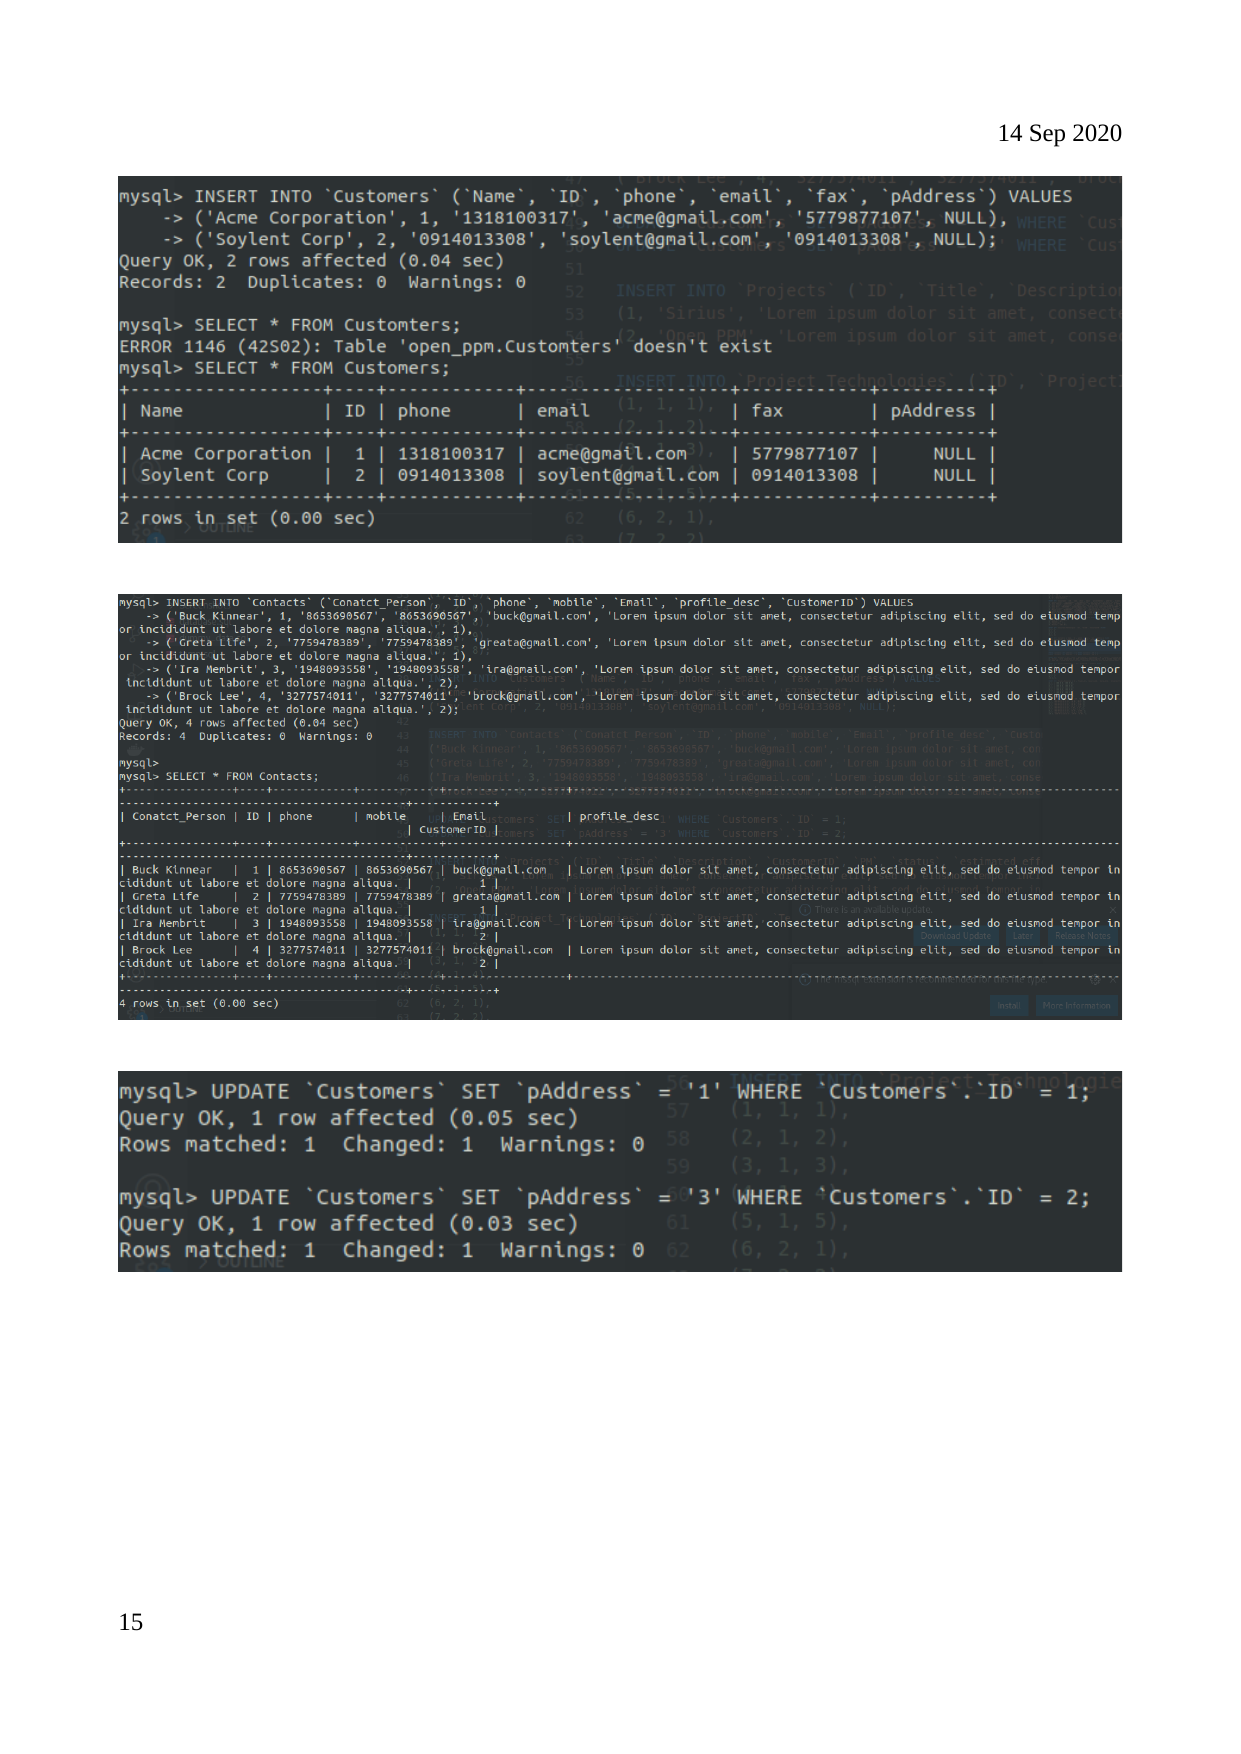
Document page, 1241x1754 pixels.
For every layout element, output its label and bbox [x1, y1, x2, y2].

picture [118, 1071, 1123, 1272]
picture [118, 176, 1123, 543]
picture [118, 594, 1123, 1020]
